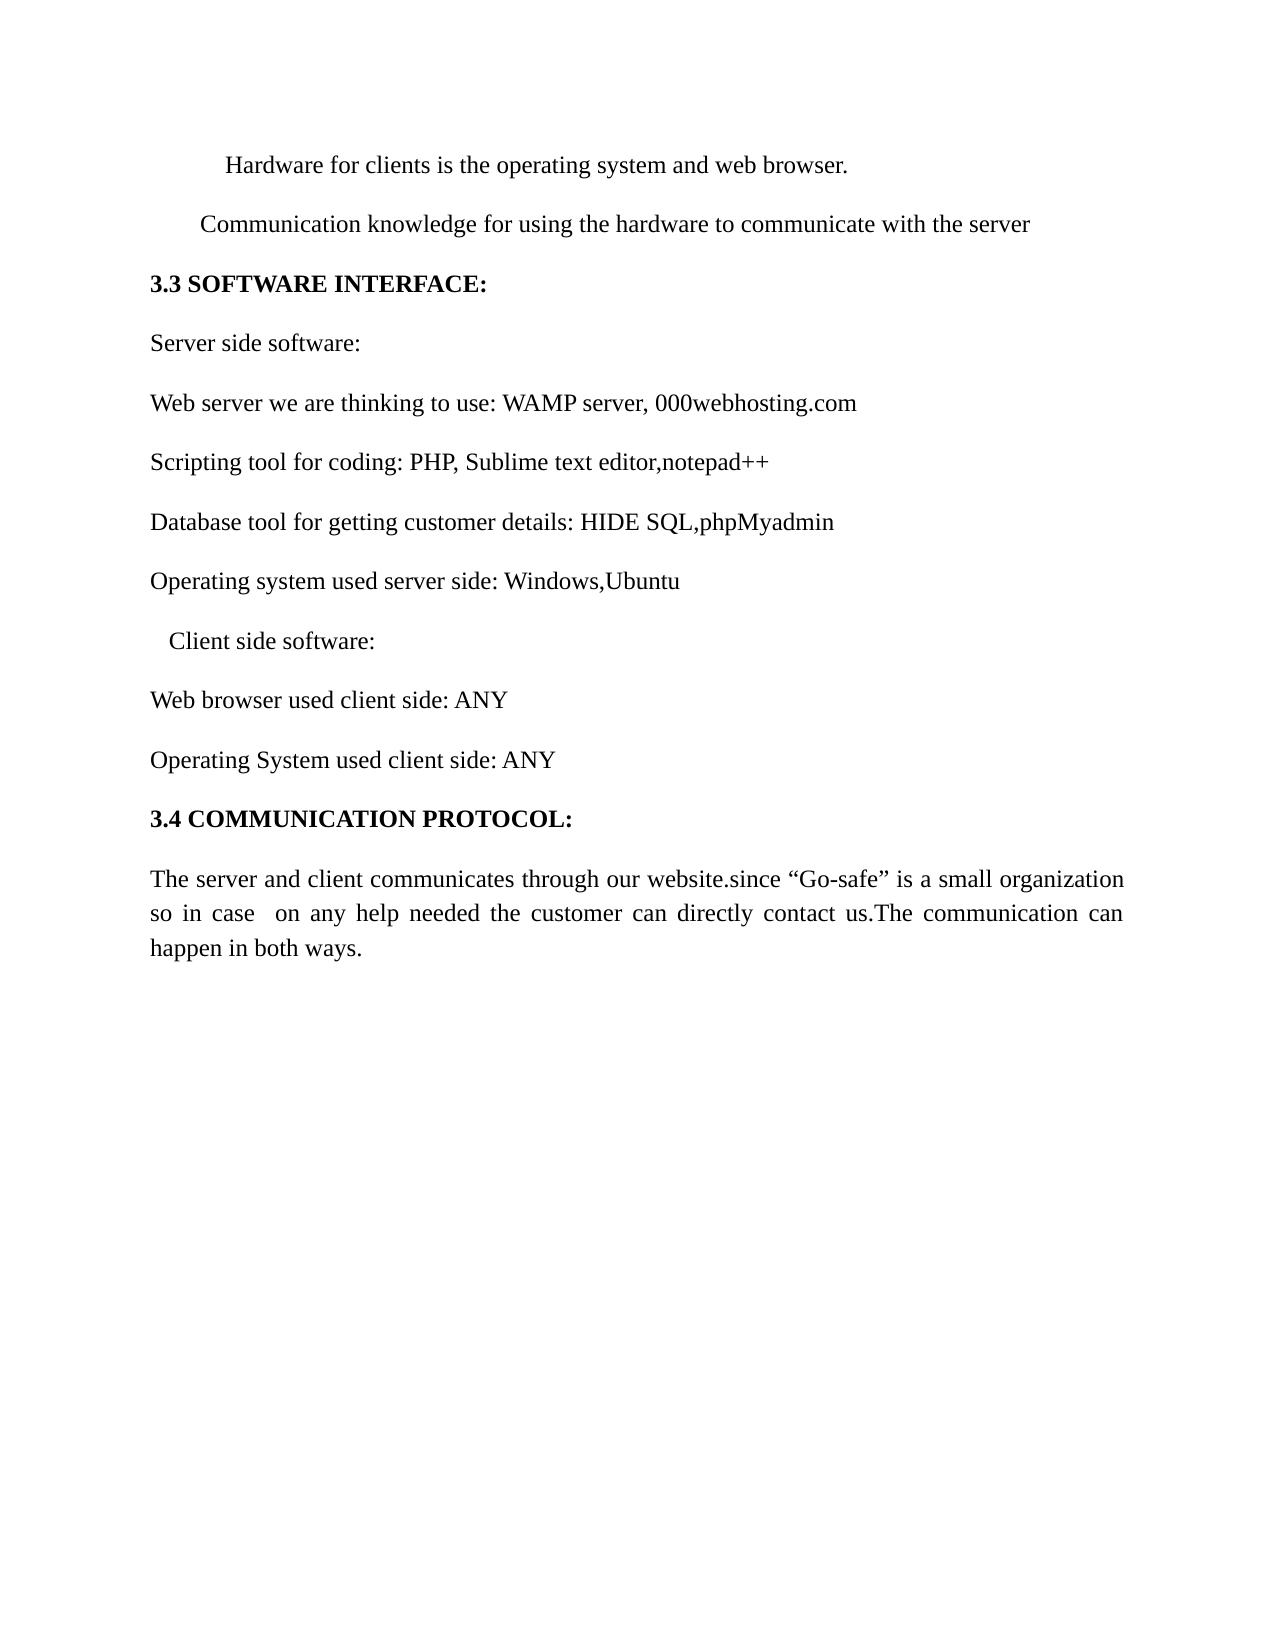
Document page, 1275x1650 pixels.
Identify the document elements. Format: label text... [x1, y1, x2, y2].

list Operating System used client side: ANY [150, 745, 1125, 773]
list Client side software: [150, 626, 1125, 654]
list Database tool for getting customer details: HIDE SQL,phpMyadmin [150, 507, 1125, 536]
list Operating system used server side: Windows,Ubuntu [150, 566, 1125, 595]
list Hardware for clients is the operating system and web browser. [150, 150, 1125, 179]
list Scripting tool for coding: PHP, Sublime text editor,notepad++ [150, 447, 1125, 476]
list Server side software: [150, 328, 1125, 357]
list Web server we are thinking to use: WAMP server, 000webhosting.com [150, 388, 1125, 417]
list 3.4 COMMUNICATION PROTOCOL: [150, 804, 1125, 833]
list Web browser used client side: ANY [150, 685, 1125, 714]
text The server and client communicates through our website.since “Go-safe” is a small organization so in case on any help needed the customer can directly contact us.The communication can happen in both ways. [150, 864, 1125, 961]
list Communication knowledge for using the hardware to communicate with the server [150, 209, 1125, 238]
list 3.3 SOFTWARE INTERFACE: [150, 269, 1125, 298]
